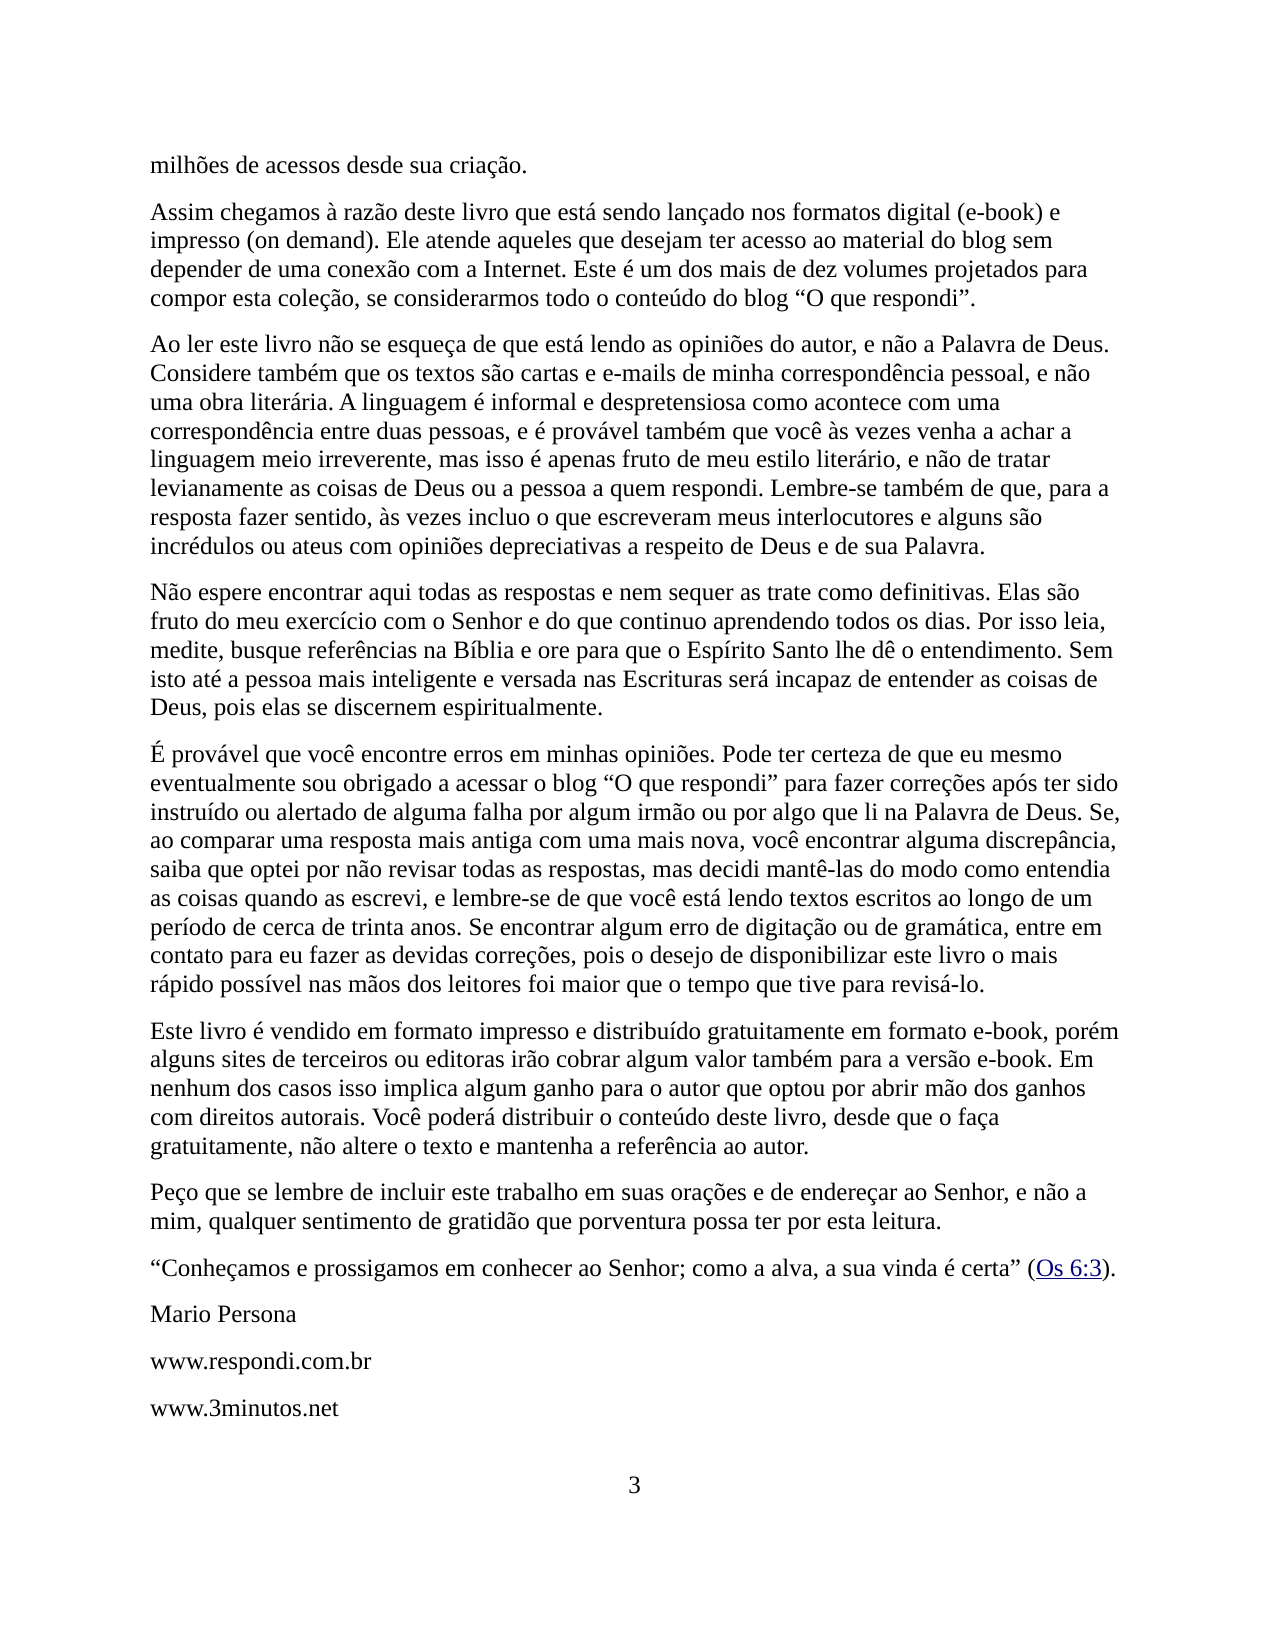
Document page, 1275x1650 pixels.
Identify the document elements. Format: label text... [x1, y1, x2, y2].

text www.3minutos.net [150, 1393, 1125, 1422]
text Este livro é vendido em formato impresso e distribuído gratuitamente em formato e-book, porém alguns sites de terceiros ou editoras irão cobrar algum valor também para a versão e-book. Em nenhum dos casos isso implica algum ganho para o autor que optou por abrir mão dos ganhos com direitos autorais. Você poderá distribuir o conteúdo deste livro, desde que o faça gratuitamente, não altere o texto e mantenha a referência ao autor. [150, 1016, 1125, 1159]
text Assim chegamos à razão deste livro que está sendo lançado nos formatos digital (e-book) e impresso (on demand). Ele atende aqueles que desejam ter acesso ao material do blog sem depender de uma conexão com a Internet. Este é um dos mais de dez volumes projetados para compor esta coleção, se considerarmos todo o conteúdo do blog “O que respondi”. [150, 197, 1125, 312]
text milhões de acessos desde sua criação. [150, 150, 1125, 179]
text Mario Persona [150, 1299, 1125, 1328]
text Não espere encontrar aqui todas as respostas e nem sequer as trate como definitivas. Elas são fruto do meu exercício com o Senhor e do que continuo aprendendo todos os dias. Por isso leia, medite, busque referências na Bíblia e ore para que o Espírito Santo lhe dê o entendimento. Sem isto até a pessoa mais inteligente e versada nas Escrituras será incapaz de entender as coisas de Deus, pois elas se discernem espiritualmente. [150, 577, 1125, 721]
text “Conheçamos e prossigamos em conhecer ao Senhor; como a alva, a sua vinda é certa” (Os 6:3). [150, 1253, 1125, 1282]
text Peço que se lembre de incluir este trabalho em suas orações e de endereçar ao Senhor, e não a mim, qualquer sentimento de gratidão que porventura possa ter por esta leitura. [150, 1177, 1125, 1235]
text Ao ler este livro não se esqueça de que está lendo as opiniões do autor, e não a Palavra de Deus. Considere também que os textos são cartas e e-mails de minha correspondência pessoal, e não uma obra literária. A linguagem é informal e despretensiosa como acontece com uma correspondência entre duas pessoas, e é provável também que você às vezes venha a achar a linguagem meio irreverente, mas isso é apenas fruto de meu estilo literário, e não de tratar levianamente as coisas de Deus ou a pessoa a quem respondi. Lembre-se também de que, para a resposta fazer sentido, às vezes incluo o que escreveram meus interlocutores e alguns são incrédulos ou ateus com opiniões depreciativas a respeito de Deus e de sua Palavra. [150, 329, 1125, 559]
text www.respondi.com.br [150, 1346, 1125, 1375]
text É provável que você encontre erros em minhas opiniões. Pode ter certeza de que eu mesmo eventualmente sou obrigado a acessar o blog “O que respondi” para fazer correções após ter sido instruído ou alertado de alguma falha por algum irmão ou por algo que li na Palavra de Deus. Se, ao comparar uma resposta mais antiga com uma mais nova, você encontrar alguma discrepância, saiba que optei por não revisar todas as respostas, mas decidi mantê-las do modo como entendia as coisas quando as escrevi, e lembre-se de que você está lendo textos escritos ao longo de um período de cerca de trinta anos. Se encontrar algum erro de digitação ou de gramática, entre em contato para eu fazer as devidas correções, pois o desejo de disponibilizar este livro o mais rápido possível nas mãos dos leitores foi maior que o tempo que tive para revisá-lo. [150, 739, 1125, 998]
